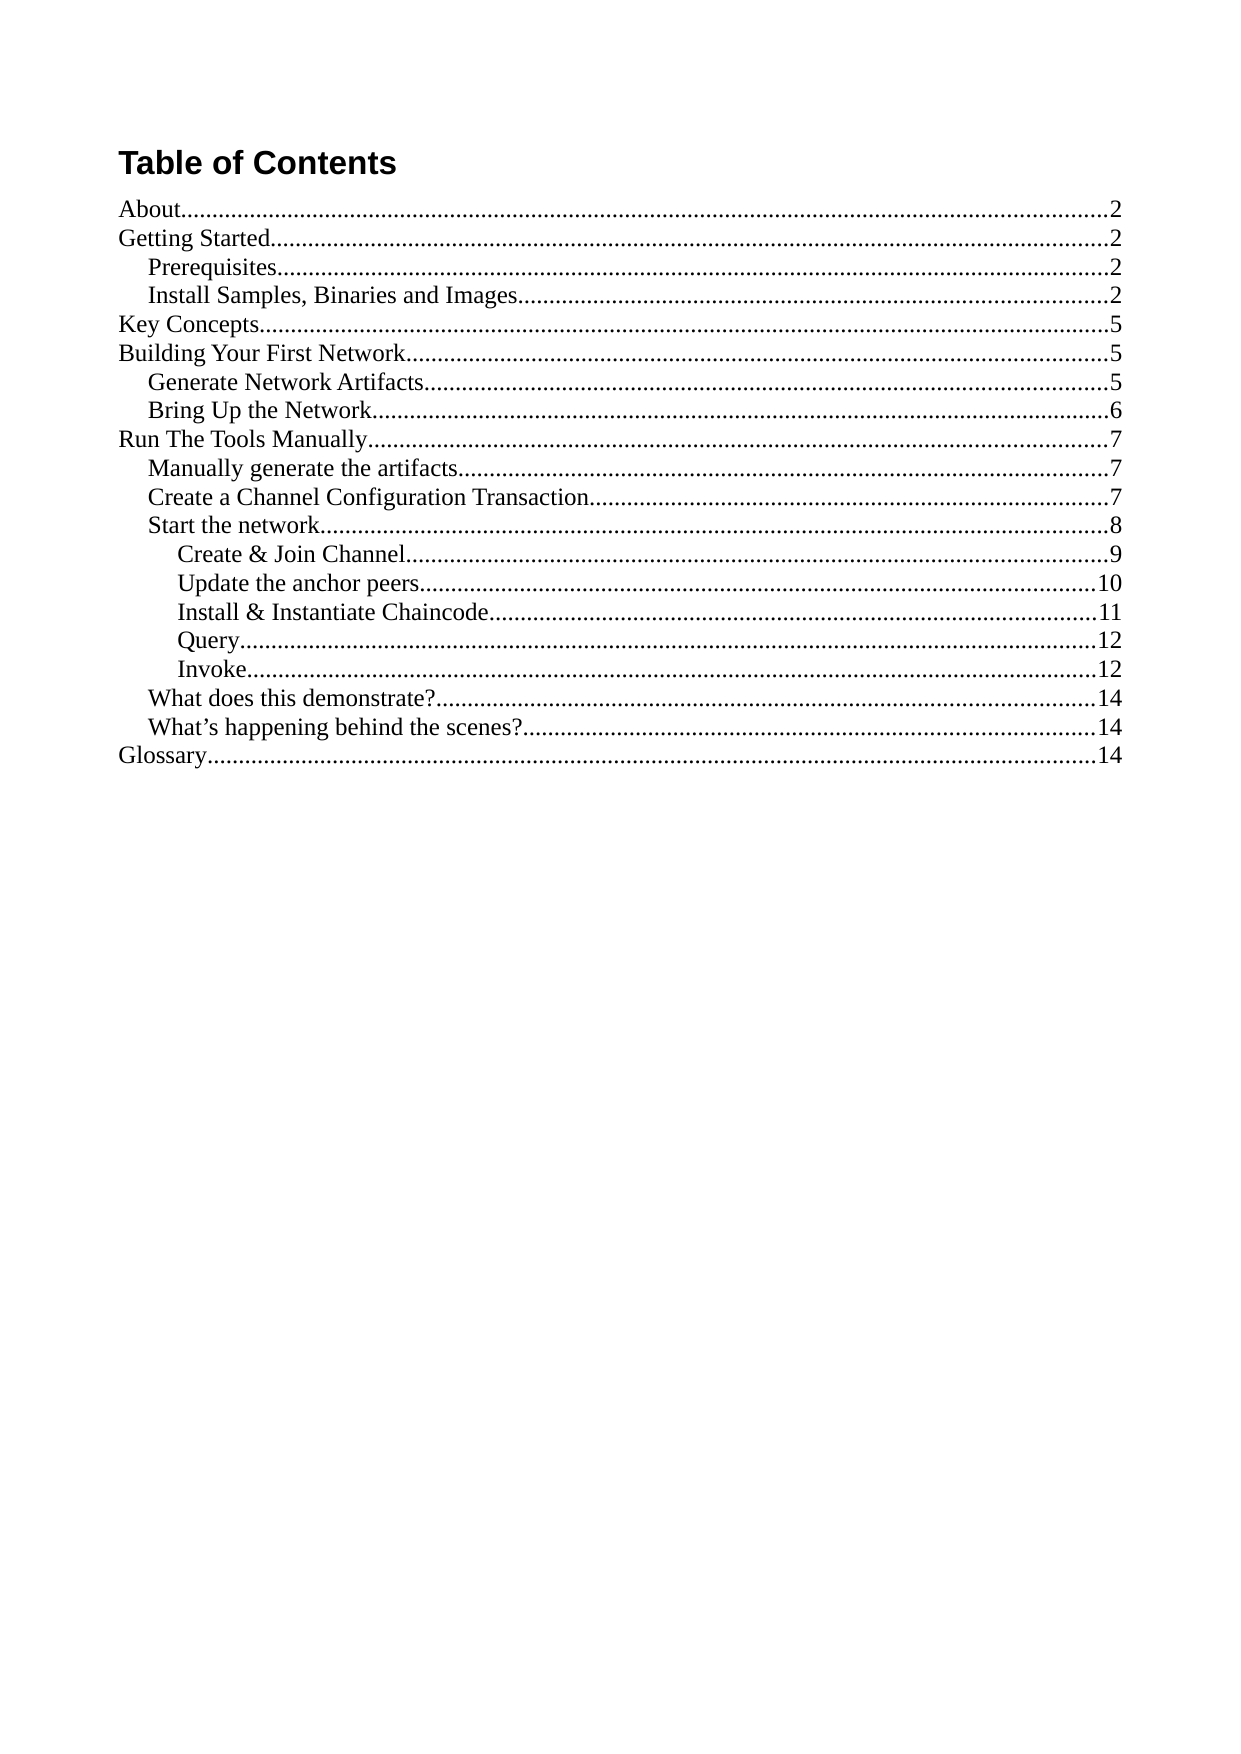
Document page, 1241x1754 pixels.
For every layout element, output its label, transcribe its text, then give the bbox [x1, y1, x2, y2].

text Install Samples, Binaries and Images 2 [148, 280, 1122, 309]
text Query 12 [177, 625, 1122, 654]
text Generate Network Artifacts 5 [148, 367, 1122, 395]
text Building Your First Network 5 [118, 338, 1122, 367]
text Key Concepts 5 [118, 309, 1122, 338]
text Manually generate the artifacts 7 [148, 453, 1122, 482]
text What’s happening behind the scenes? 14 [148, 712, 1122, 740]
text Create a Channel Configuration Transaction 7 [148, 482, 1122, 510]
text Invoke 12 [177, 654, 1122, 683]
text Start the network 8 [148, 510, 1122, 539]
text Glossary 14 [118, 740, 1122, 769]
text Bring Up the Network 6 [148, 395, 1122, 424]
text About 2 [118, 194, 1122, 223]
text Update the anchor peers 10 [177, 568, 1122, 597]
text Getting Started 2 [118, 223, 1122, 252]
subtitle Table of Contents [118, 143, 1122, 182]
text Prerequisites 2 [148, 252, 1122, 280]
text Create & Join Channel 9 [177, 539, 1122, 568]
text Run The Tools Manually 7 [118, 424, 1122, 453]
text Install & Instantiate Chaincode 11 [177, 597, 1122, 625]
text What does this demonstrate? 14 [148, 683, 1122, 712]
